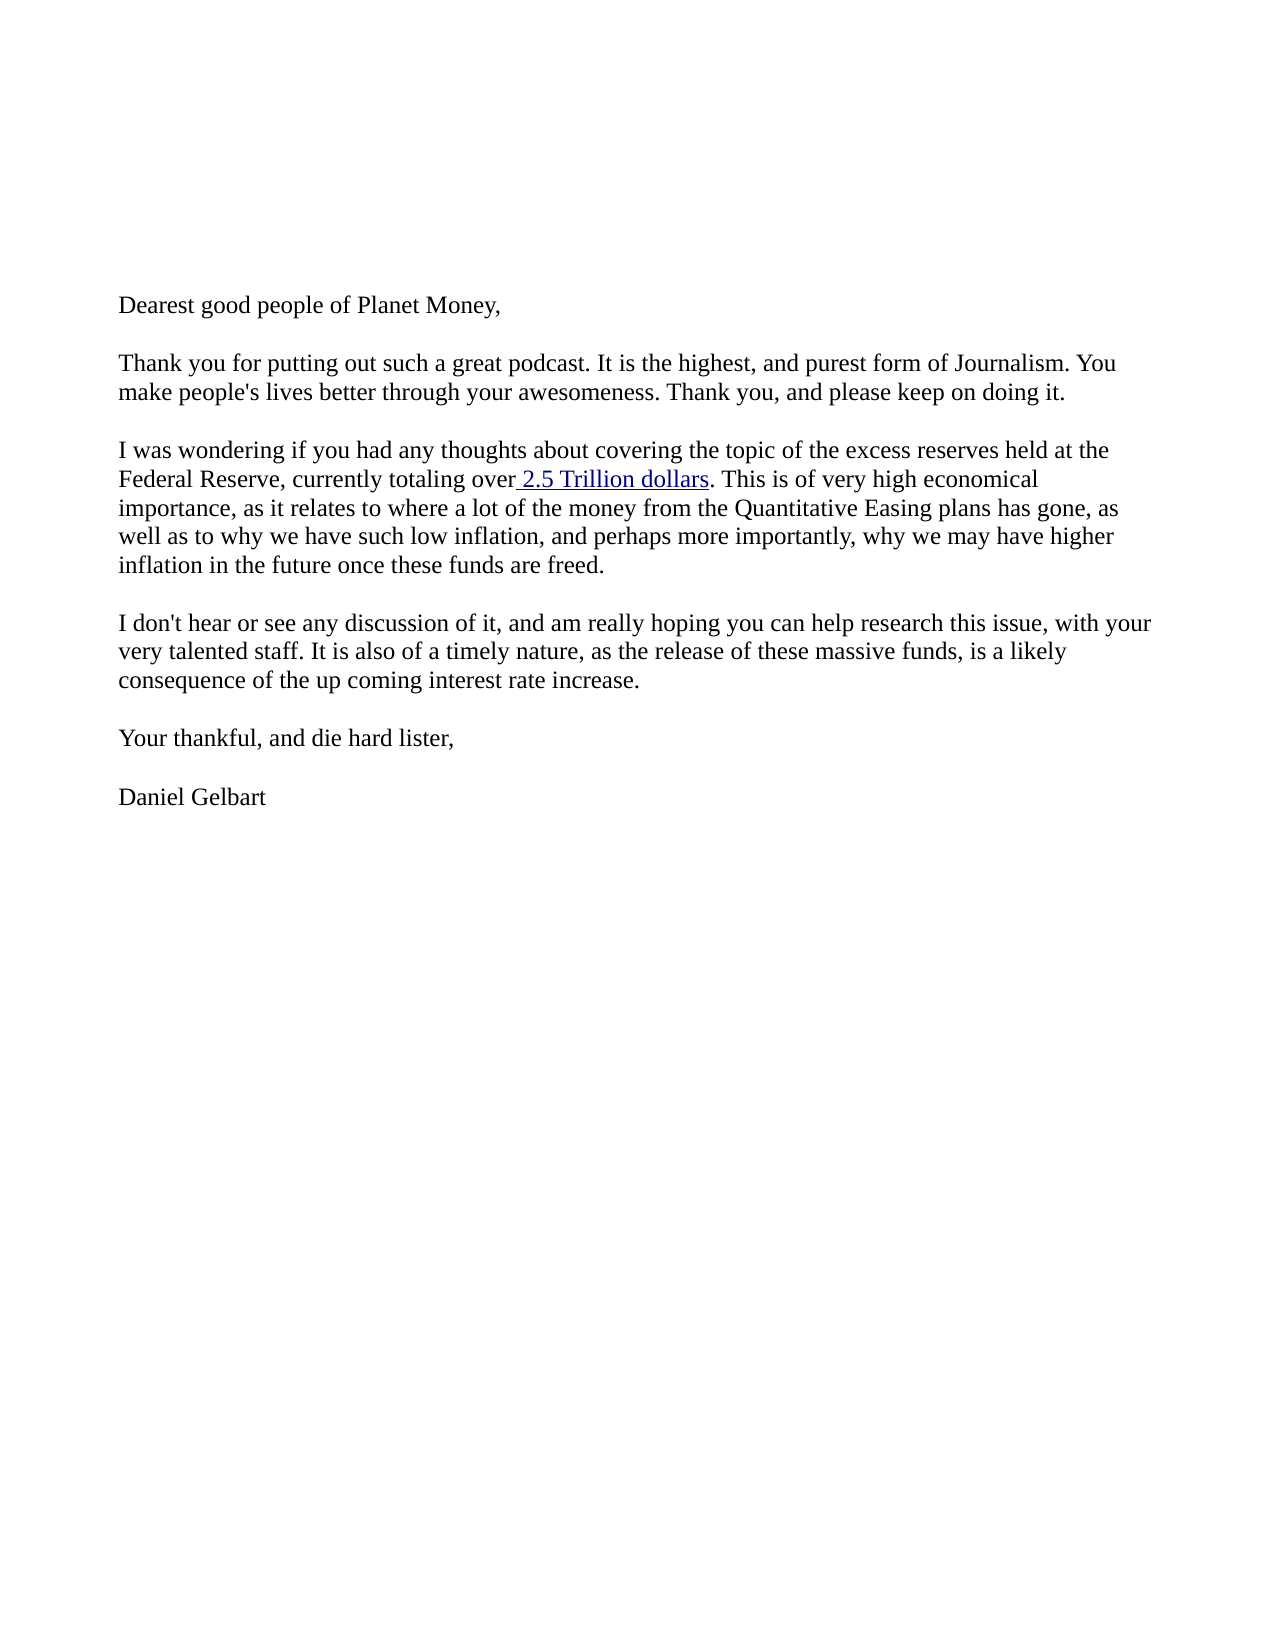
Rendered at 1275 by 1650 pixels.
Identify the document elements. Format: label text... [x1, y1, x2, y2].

text Your thankful, and die hard lister, [118, 723, 1157, 752]
text I was wondering if you had any thoughts about covering the topic of the excess reserves held at the Federal Reserve, currently totaling over 2.5 Trillion dollars. This is of very high economical importance, as it relates to where a lot of the money from the Quantitative Easing plans has gone, as well as to why we have such low inflation, and perhaps more importantly, why we may have higher inflation in the future once these funds are freed. I don't hear or see any discussion of it, and am really hoping you can help research this issue, with your very talented staff. It is also of a timely nature, as the release of these massive funds, is a likely consequence of the up coming interest rate increase. [118, 435, 1157, 694]
text Dearest good people of Planet Money, [118, 291, 1157, 319]
text Thank you for putting out such a great podcast. It is the highest, and purest form of Journalism. You make people's lives better through your awesomeness. Thank you, and please keep on doing it. [118, 348, 1157, 406]
text Daniel Gelbart [118, 782, 1157, 810]
